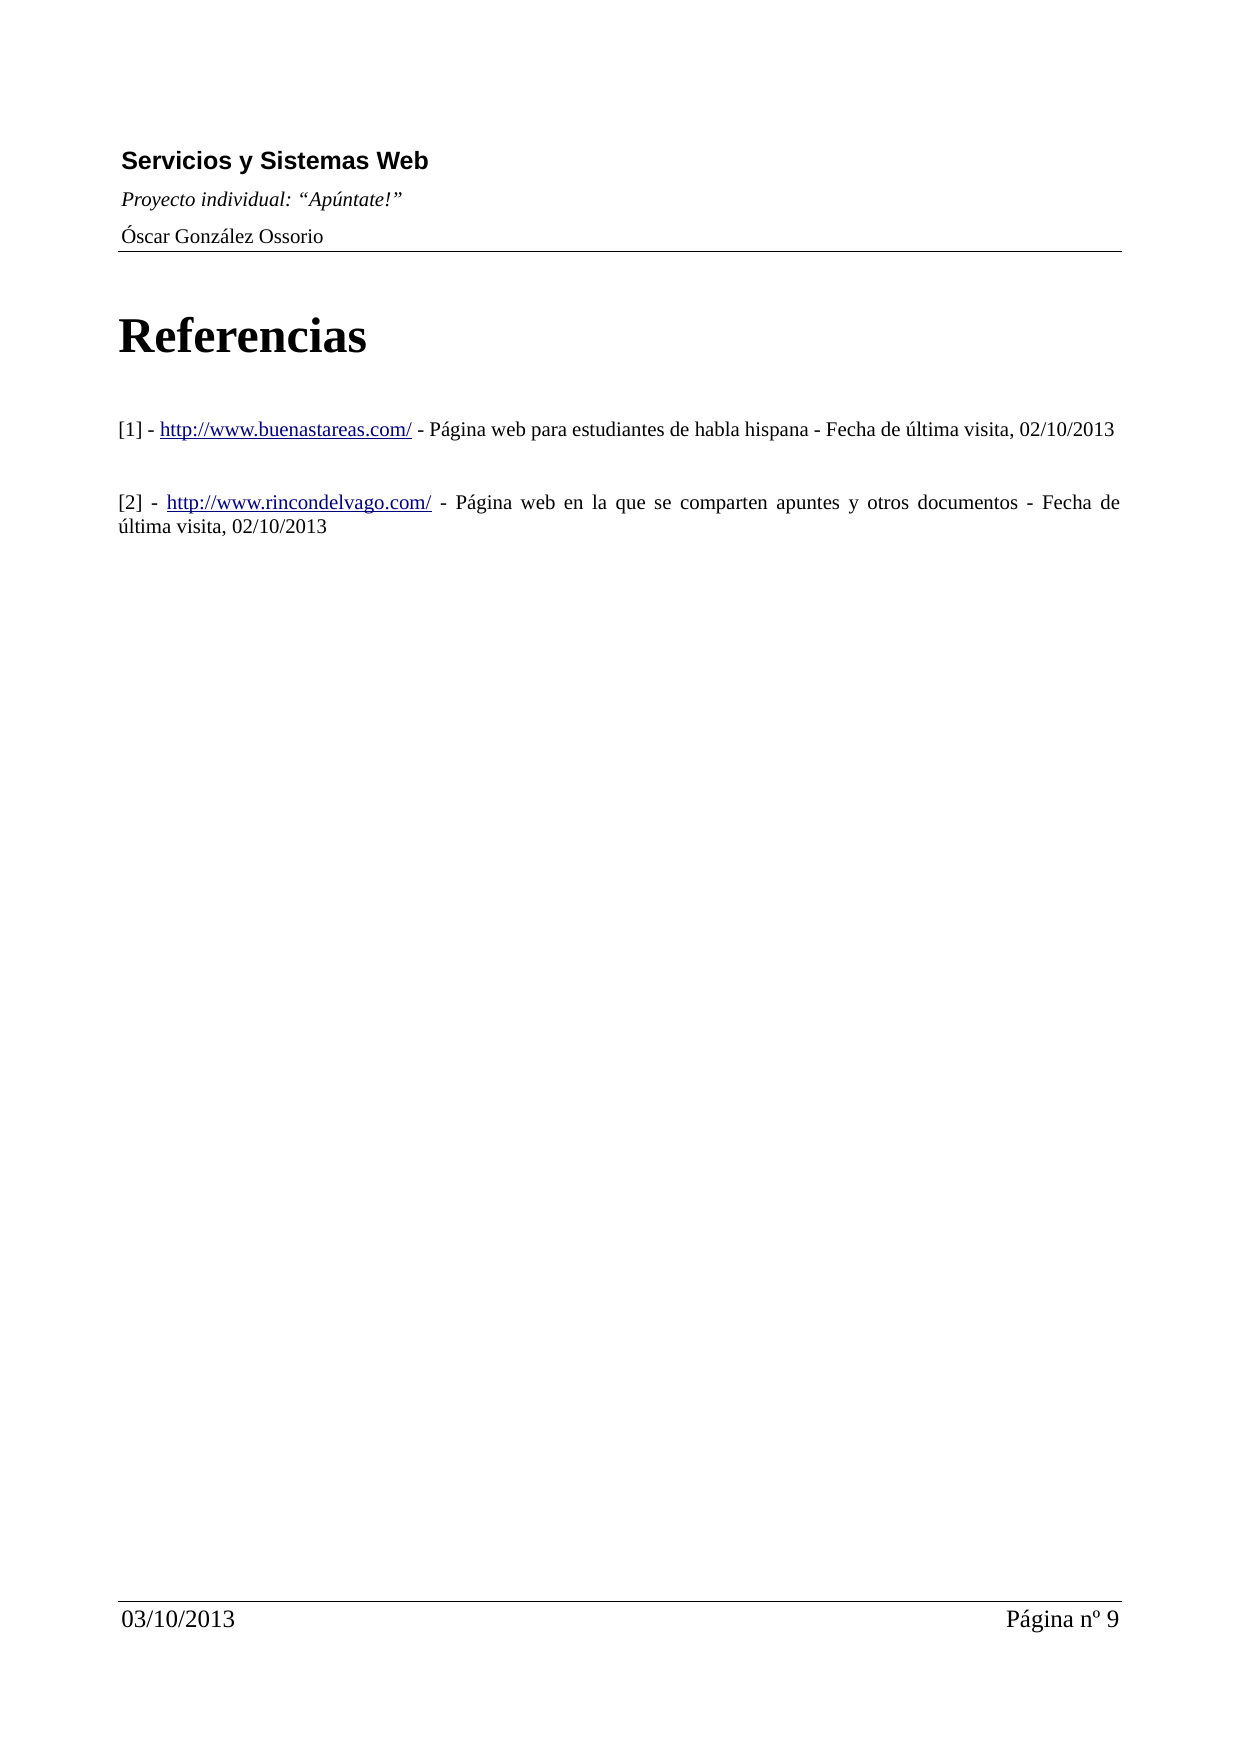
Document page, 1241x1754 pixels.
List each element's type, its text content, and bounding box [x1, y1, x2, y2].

subtitle Referencias [118, 305, 1122, 363]
text [2] - http://www.rincondelvago.com/ - Página web en la que se comparten apuntes y otros documentos - Fecha de última visita, 02/10/2013 [118, 490, 1122, 538]
text [1] - http://www.buenastareas.com/ - Página web para estudiantes de habla hispana - Fecha de última visita, 02/10/2013 [118, 417, 1122, 441]
